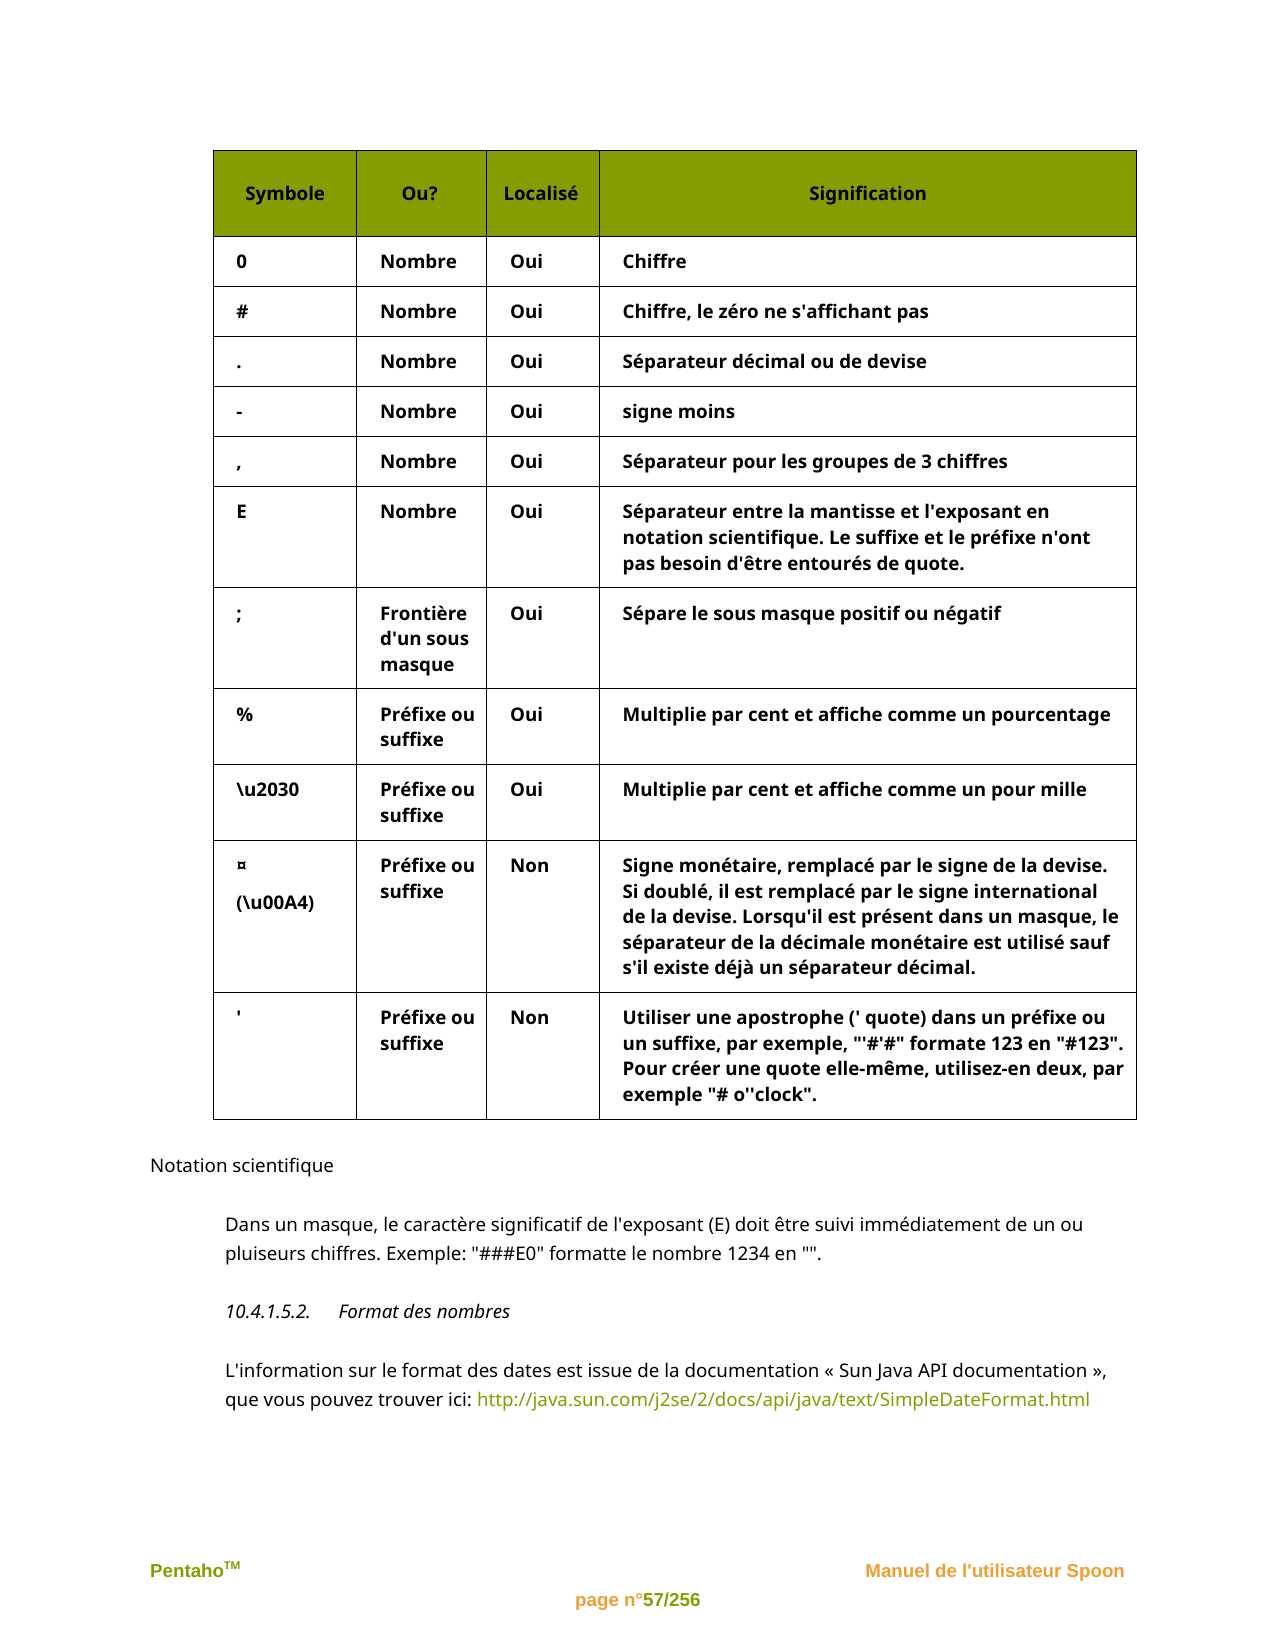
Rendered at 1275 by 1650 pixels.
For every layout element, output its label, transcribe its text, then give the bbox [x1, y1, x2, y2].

table_cell Oui [487, 689, 599, 764]
table_cell % [214, 689, 356, 764]
table_header Localisé [487, 151, 599, 236]
table_cell , [214, 437, 356, 486]
table_cell Séparateur décimal ou de devise [600, 337, 1136, 386]
table_cell Oui [487, 765, 599, 839]
text L'information sur le format des dates est issue de la documentation « Sun Java API documentation », que vous pouvez trouver ici: http://java.sun.com/j2se/2/docs/api/java/text/SimpleDateFormat.html [225, 1354, 1125, 1412]
table_cell E [214, 487, 356, 587]
table_header Signification [600, 151, 1136, 236]
table_cell Nombre [357, 287, 486, 336]
table_cell Signe monétaire, remplacé par le signe de la devise. Si doublé, il est remplacé par le signe international de la devise. Lorsqu'il est présent dans un masque, le séparateur de la décimale monétaire est utilisé sauf s'il existe déjà un séparateur décimal. [600, 841, 1136, 992]
table_cell Nombre [357, 387, 486, 436]
table_cell . [214, 337, 356, 386]
table_cell ; [214, 588, 356, 688]
table_cell Nombre [357, 487, 486, 587]
table_cell Sépare le sous masque positif ou négatif [600, 588, 1136, 688]
table_cell Oui [487, 588, 599, 688]
text Notation scientifique [150, 1149, 1125, 1178]
table_cell ¤ (\u00A4) [214, 841, 356, 992]
table_cell \u2030 [214, 765, 356, 839]
table_cell Séparateur pour les groupes de 3 chiffres [600, 437, 1136, 486]
table_cell Oui [487, 387, 599, 436]
table_cell Préfixe ou suffixe [357, 765, 486, 839]
table_cell Préfixe ou suffixe [357, 841, 486, 992]
table_cell - [214, 387, 356, 436]
table_cell Multiplie par cent et affiche comme un pour mille [600, 765, 1136, 839]
table_cell Nombre [357, 437, 486, 486]
table_cell ' [214, 993, 356, 1118]
table_cell 0 [214, 237, 356, 286]
table_cell Multiplie par cent et affiche comme un pourcentage [600, 689, 1136, 764]
table_cell Non [487, 993, 599, 1118]
table_cell Non [487, 841, 599, 992]
table_cell # [214, 287, 356, 336]
table_cell Chiffre [600, 237, 1136, 286]
table_cell Nombre [357, 337, 486, 386]
table_cell Oui [487, 287, 599, 336]
table_header Symbole [214, 151, 356, 236]
table_cell Oui [487, 337, 599, 386]
table_cell Oui [487, 437, 599, 486]
table_cell Oui [487, 237, 599, 286]
table_cell Nombre [357, 237, 486, 286]
table_cell signe moins [600, 387, 1136, 436]
table_cell Séparateur entre la mantisse et l'exposant en notation scientifique. Le suffixe et le préfixe n'ont pas besoin d'être entourés de quote. [600, 487, 1136, 587]
table_cell Préfixe ou suffixe [357, 993, 486, 1118]
table_cell Utiliser une apostrophe (' quote) dans un préfixe ou un suffixe, par exemple, "'#'#" formate 123 en "#123". Pour créer une quote elle-même, utilisez-en deux, par exemple "# o''clock". [600, 993, 1136, 1118]
subtitle Format des nombres [225, 1295, 1125, 1324]
table_header Ou? [357, 151, 486, 236]
table_cell Oui [487, 487, 599, 587]
table_cell Préfixe ou suffixe [357, 689, 486, 764]
table_cell Frontière d'un sous masque [357, 588, 486, 688]
table_cell Chiffre, le zéro ne s'affichant pas [600, 287, 1136, 336]
text Dans un masque, le caractère significatif de l'exposant (E) doit être suivi immédiatement de un ou pluiseurs chiffres. Exemple: "###E0" formatte le nombre 1234 en "". [225, 1208, 1125, 1266]
